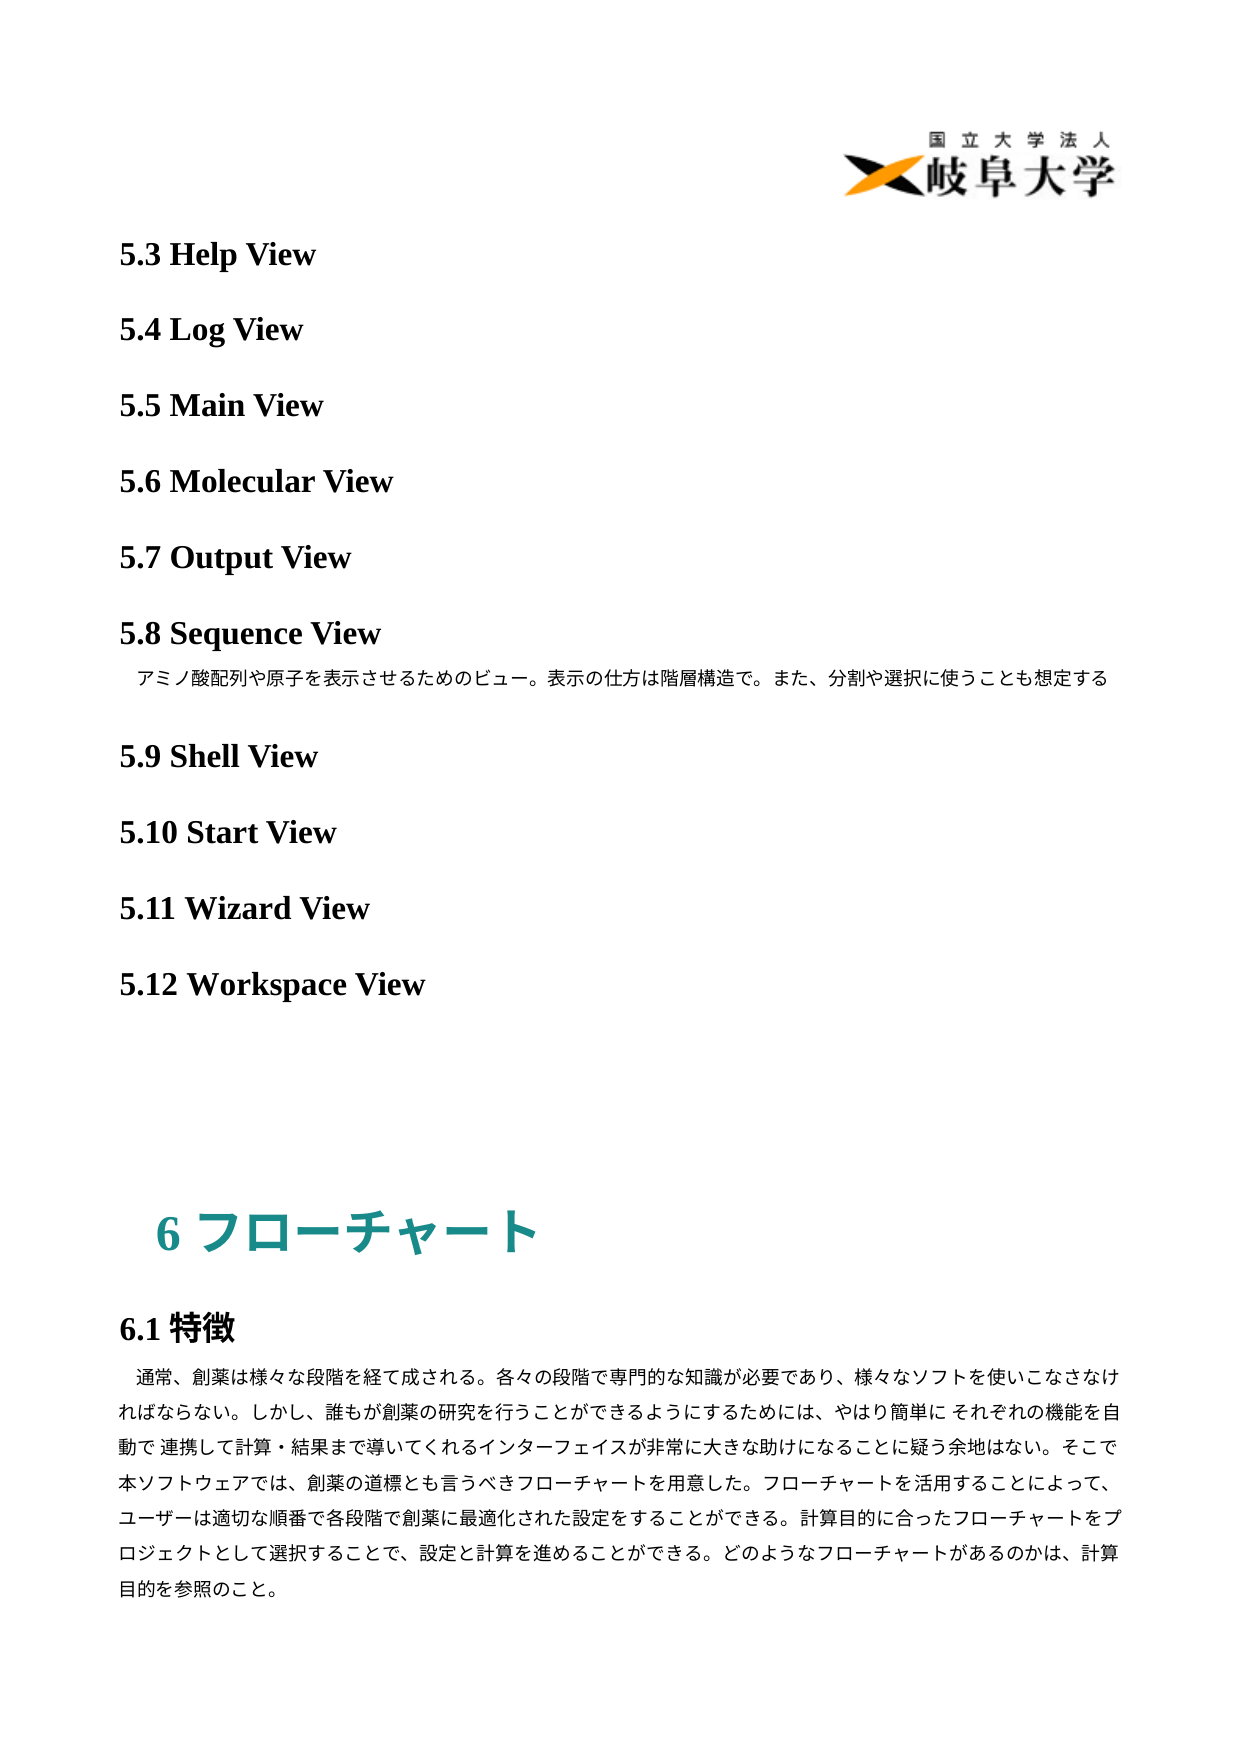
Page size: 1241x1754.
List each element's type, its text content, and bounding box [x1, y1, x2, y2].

text 通常、創薬は様々な段階を経て成される。各々の段階で専門的な知識が必要であり、様々なソフトを使いこなさなければならない。しかし、誰もが創薬の研究を行うことができるようにするためには、やはり簡単に それぞれの機能を自動で 連携して計算・結果まで導いてくれるインターフェイスが非常に大きな助けになることに疑う余地はない。そこで本ソフトウェアでは、創薬の道標とも言うべきフローチャートを用意した。フローチャートを活用することによって、ユーザーは適切な順番で各段階で創薬に最適化された設定をすることができる。計算目的に合ったフローチャートをプロジェクトとして選択することで、設定と計算を進めることができる。どのようなフローチャートがあるのかは、計算目的を参照のこと。 [118, 1362, 1122, 1601]
list 特徴 [44, 1302, 1122, 1350]
list Wizard View [44, 888, 1122, 927]
list Workspace View [44, 964, 1122, 1002]
list Shell View [44, 737, 1122, 775]
list Log View [44, 310, 1122, 348]
list Molecular View [44, 461, 1122, 500]
list Sequence View [44, 613, 1122, 651]
list Start View [44, 812, 1122, 851]
list フローチャート [118, 1192, 1122, 1264]
list Output View [44, 537, 1122, 576]
list Main View [44, 386, 1122, 424]
picture [834, 118, 1122, 205]
list Help View [44, 234, 1122, 272]
text アミノ酸配列や原子を表示させるためのビュー。表示の仕方は階層構造で。また、分割や選択に使うことも想定する [118, 664, 1122, 691]
